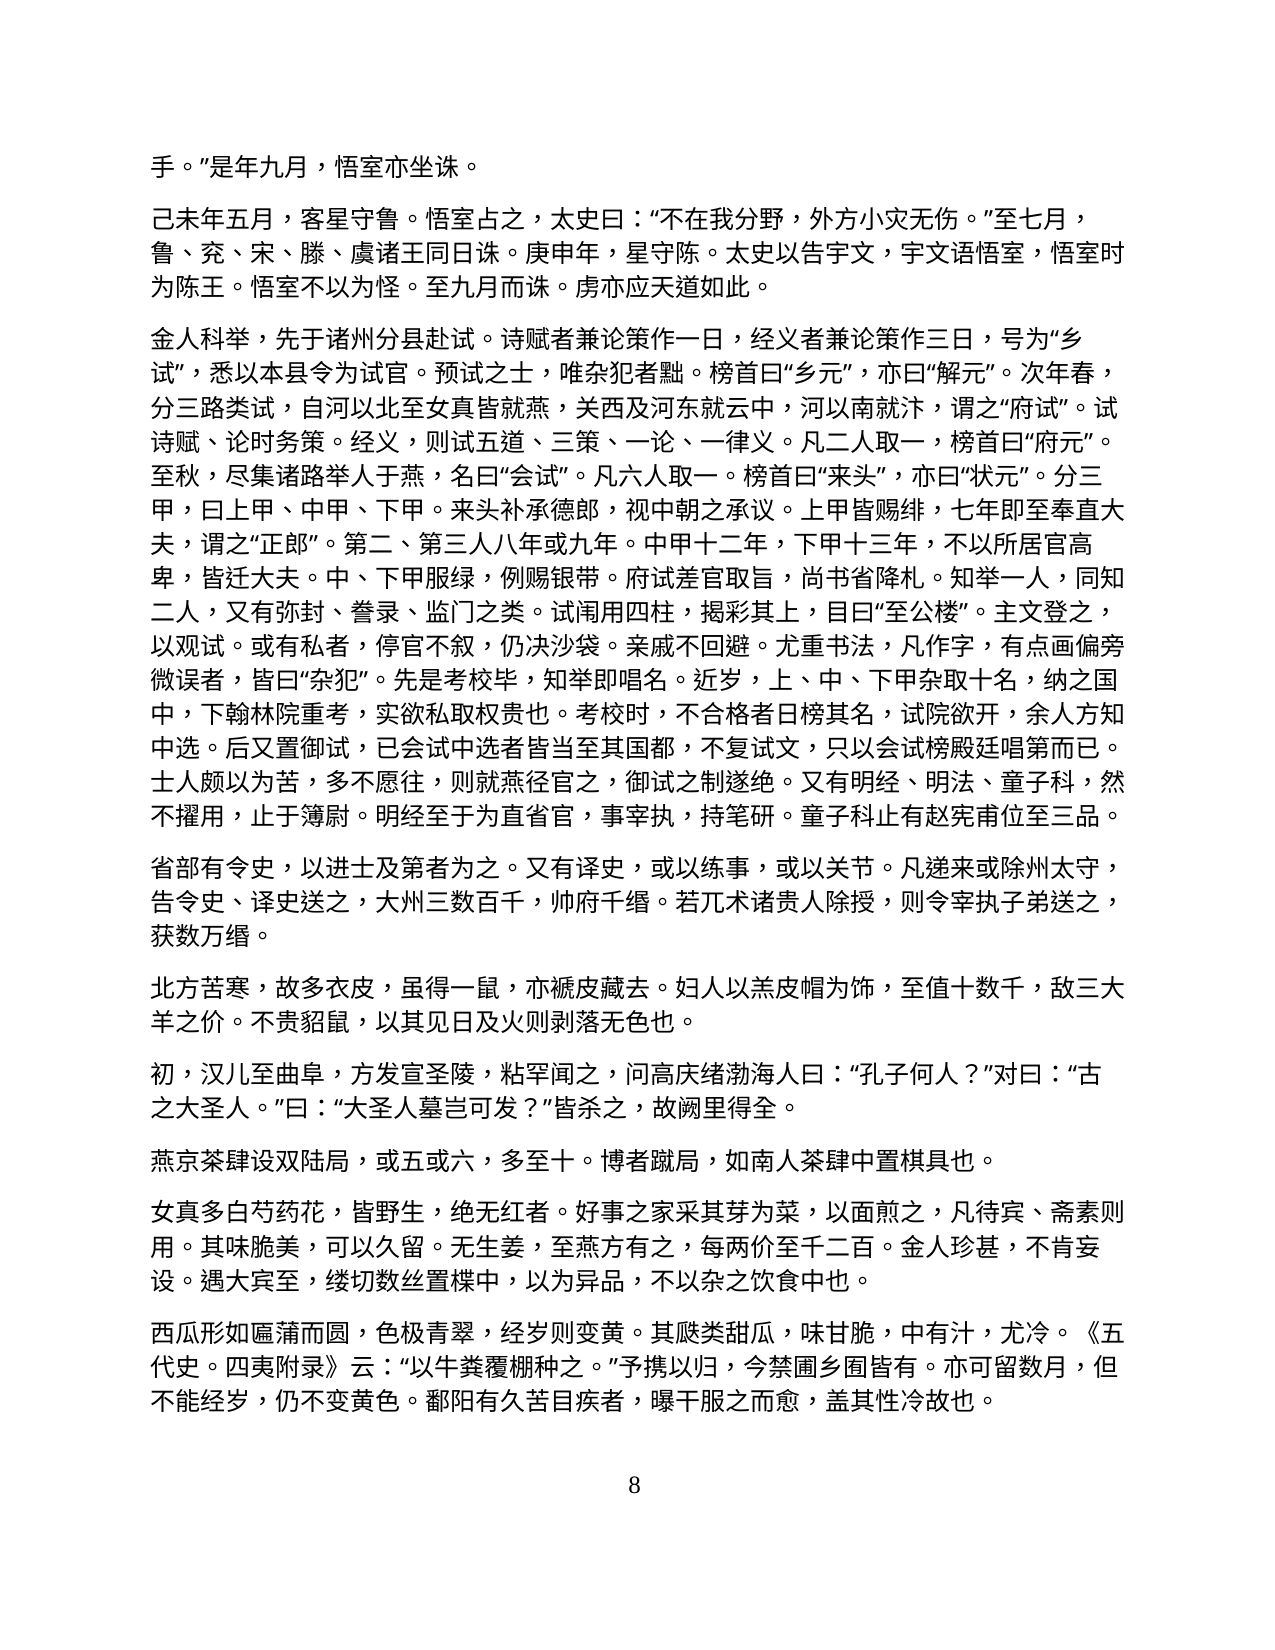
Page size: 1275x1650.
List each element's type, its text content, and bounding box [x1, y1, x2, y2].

text 北方苦寒，故多衣皮，虽得一鼠，亦褫皮藏去。妇人以羔皮帽为饰，至值十数千，敌三大羊之价。不贵貂鼠，以其见日及火则剥落无色也。 [150, 971, 1125, 1039]
text 手。”是年九月，悟室亦坐诛。 [150, 150, 1125, 184]
text 女真多白芍药花，皆野生，绝无红者。好事之家采其芽为菜，以面煎之，凡待宾、斋素则用。其味脆美，可以久留。无生姜，至燕方有之，每两价至千二百。金人珍甚，不肯妄设。遇大宾至，缕切数丝置楪中，以为异品，不以杂之饮食中也。 [150, 1195, 1125, 1297]
text 初，汉儿至曲阜，方发宣圣陵，粘罕闻之，问高庆绪渤海人曰：“孔子何人？”对曰：“古之大圣人。”曰：“大圣人墓岂可发？”皆杀之，故阙里得全。 [150, 1057, 1125, 1125]
text 西瓜形如匾蒲而圆，色极青翠，经岁则变黄。其瓞类甜瓜，味甘脆，中有汁，尤冷。《五代史。四夷附录》云：“以牛粪覆棚种之。”予携以归，今禁圃乡囿皆有。亦可留数月，但不能经岁，仍不变黄色。鄱阳有久苦目疾者，曝干服之而愈，盖其性冷故也。 [150, 1315, 1125, 1417]
text 己未年五月，客星守鲁。悟室占之，太史曰：“不在我分野，外方小灾无伤。”至七月，鲁、兖、宋、滕、虞诸王同日诛。庚申年，星守陈。太史以告宇文，宇文语悟室，悟室时为陈王。悟室不以为怪。至九月而诛。虏亦应天道如此。 [150, 202, 1125, 304]
text 金人科举，先于诸州分县赴试。诗赋者兼论策作一日，经义者兼论策作三日，号为“乡试”，悉以本县令为试官。预试之士，唯杂犯者黜。榜首曰“乡元”，亦曰“解元”。次年春，分三路类试，自河以北至女真皆就燕，关西及河东就云中，河以南就汴，谓之“府试”。试诗赋、论时务策。经义，则试五道、三策、一论、一律义。凡二人取一，榜首曰“府元”。至秋，尽集诸路举人于燕，名曰“会试”。凡六人取一。榜首曰“来头”，亦曰“状元”。分三甲，曰上甲、中甲、下甲。来头补承德郎，视中朝之承议。上甲皆赐绯，七年即至奉直大夫，谓之“正郎”。第二、第三人八年或九年。中甲十二年，下甲十三年，不以所居官高卑，皆迁大夫。中、下甲服绿，例赐银带。府试差官取旨，尚书省降札。知举一人，同知二人，又有弥封、誊录、监门之类。试闱用四柱，揭彩其上，目曰“至公楼”。主文登之，以观试。或有私者，停官不叙，仍决沙袋。亲戚不回避。尤重书法，凡作字，有点画偏旁微误者，皆曰“杂犯”。先是考校毕，知举即唱名。近岁，上、中、下甲杂取十名，纳之国中，下翰林院重考，实欲私取权贵也。考校时，不合格者日榜其名，试院欲开，余人方知中选。后又置御试，已会试中选者皆当至其国都，不复试文，只以会试榜殿廷唱第而已。士人颇以为苦，多不愿往，则就燕径官之，御试之制遂绝。又有明经、明法、童子科，然不擢用，止于簿尉。明经至于为直省官，事宰执，持笔研。童子科止有赵宪甫位至三品。 [150, 322, 1125, 833]
text 省部有令史，以进士及第者为之。又有译史，或以练事，或以关节。凡递来或除州太守，告令史、译史送之，大州三数百千，帅府千缗。若兀术诸贵人除授，则令宰执子弟送之，获数万缗。 [150, 851, 1125, 953]
text 燕京茶肆设双陆局，或五或六，多至十。博者蹴局，如南人茶肆中置棋具也。 [150, 1143, 1125, 1177]
